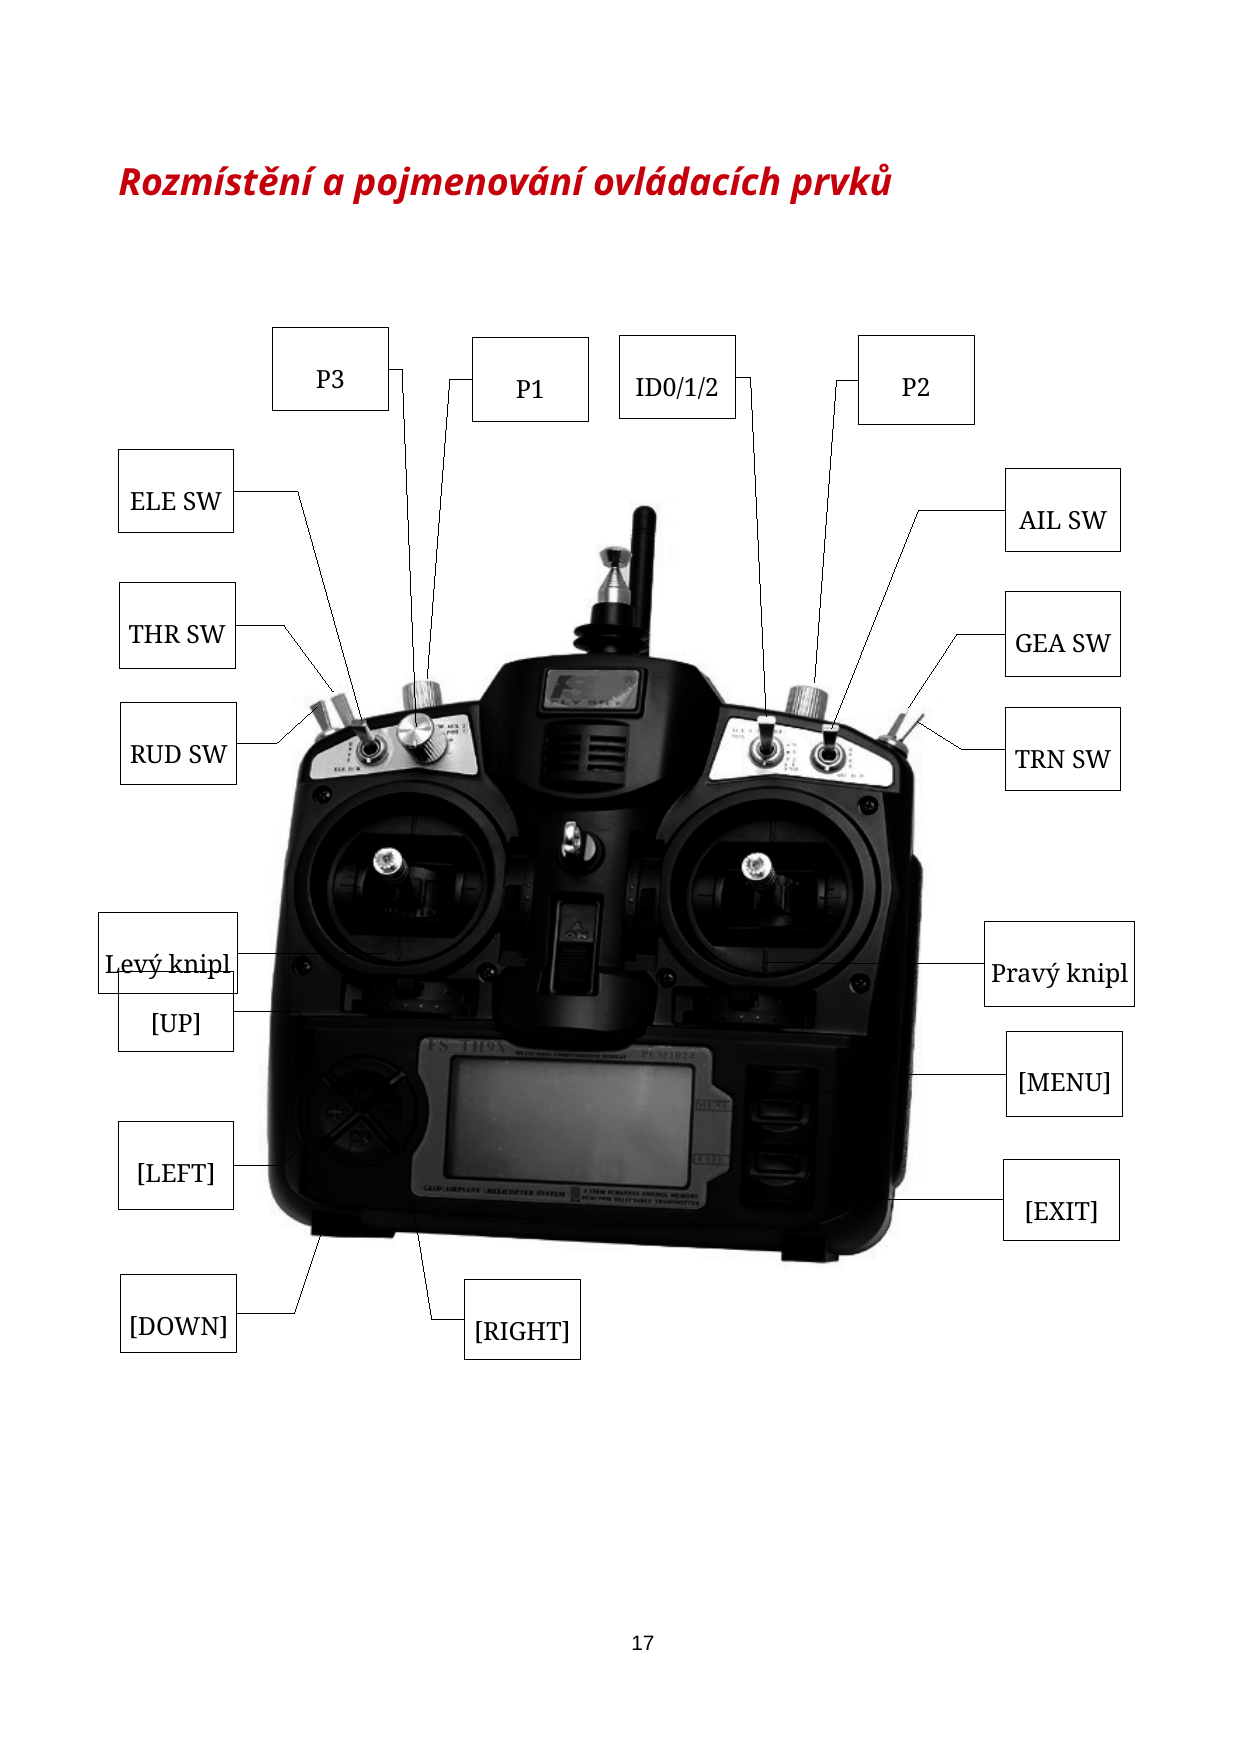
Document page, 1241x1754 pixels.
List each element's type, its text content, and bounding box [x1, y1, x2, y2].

subtitle Rozmístění a pojmenování ovládacích prvků [118, 155, 1122, 206]
